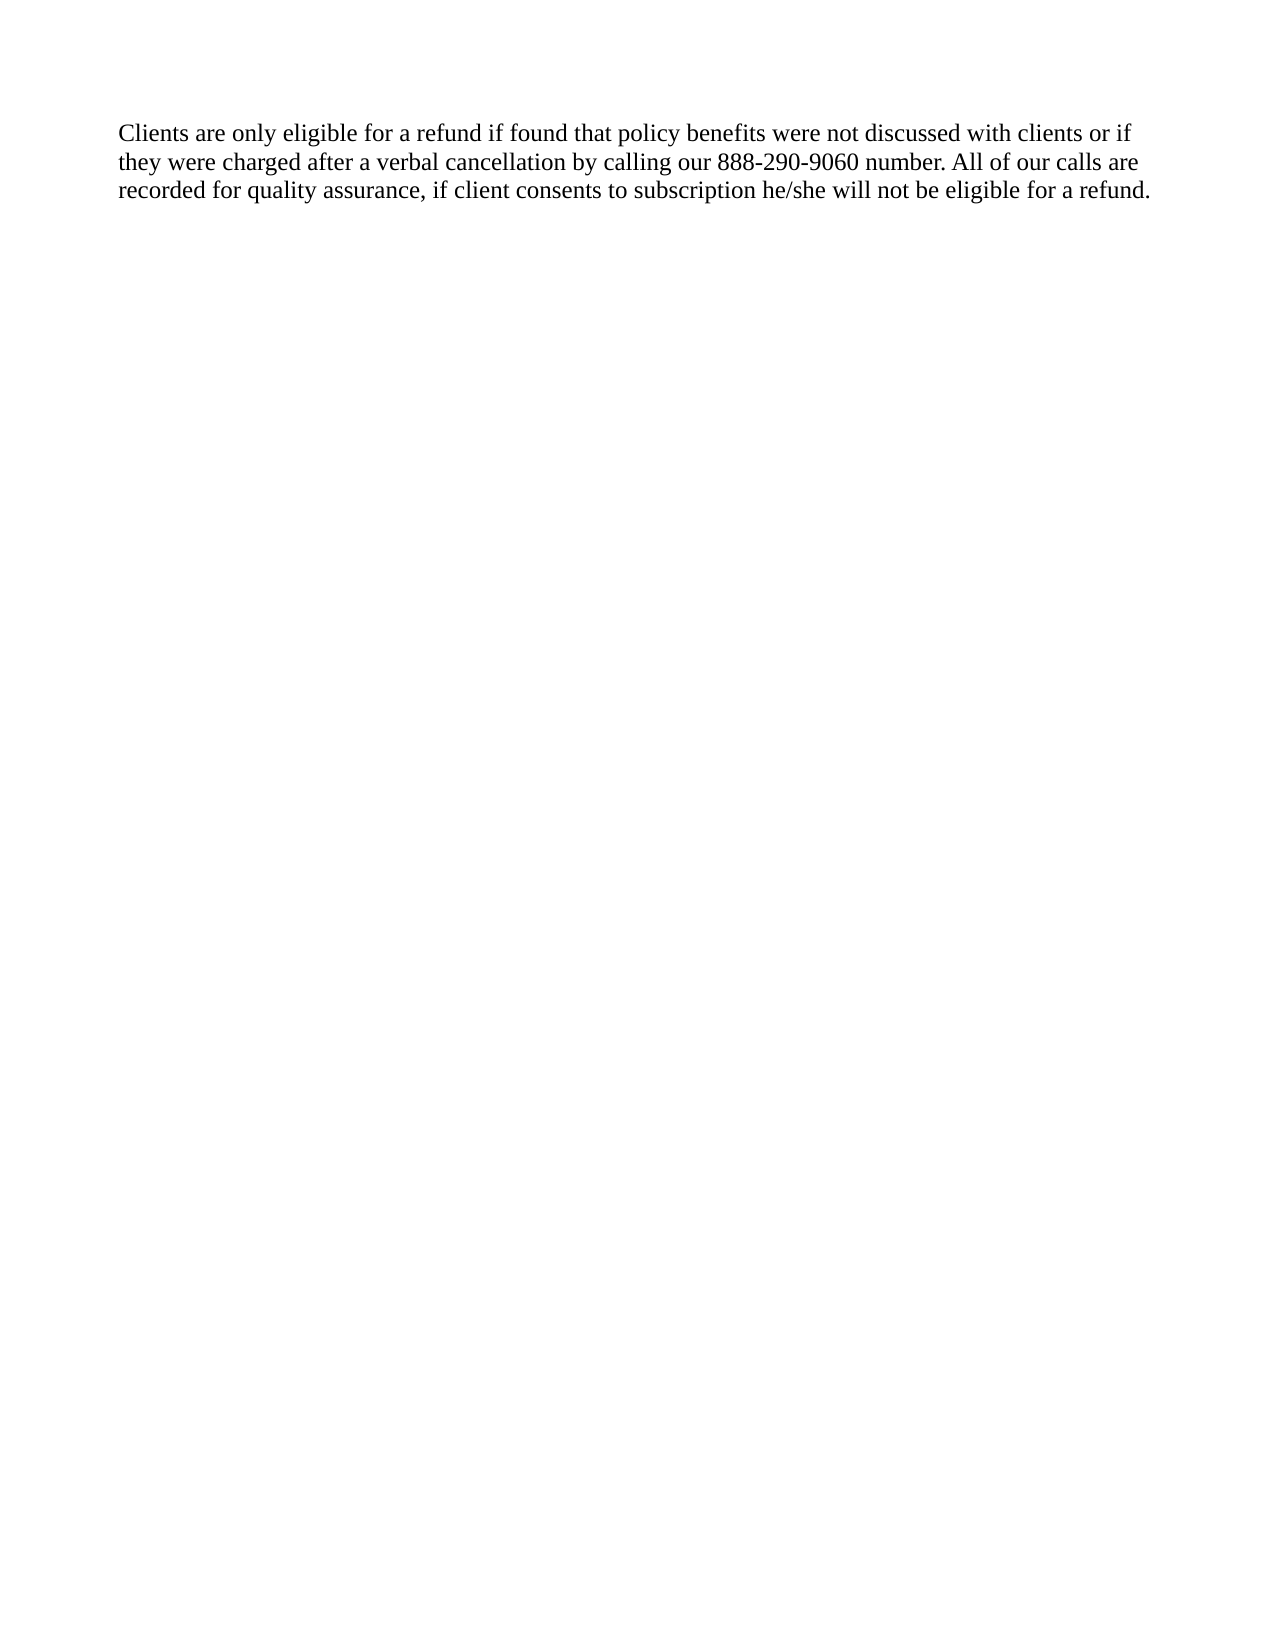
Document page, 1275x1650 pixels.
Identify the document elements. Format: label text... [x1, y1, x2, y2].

text Clients are only eligible for a refund if found that policy benefits were not discussed with clients or if they were charged after a verbal cancellation by calling our 888-290-9060 number. All of our calls are recorded for quality assurance, if client consents to subscription he/she will not be eligible for a refund. [118, 118, 1157, 204]
